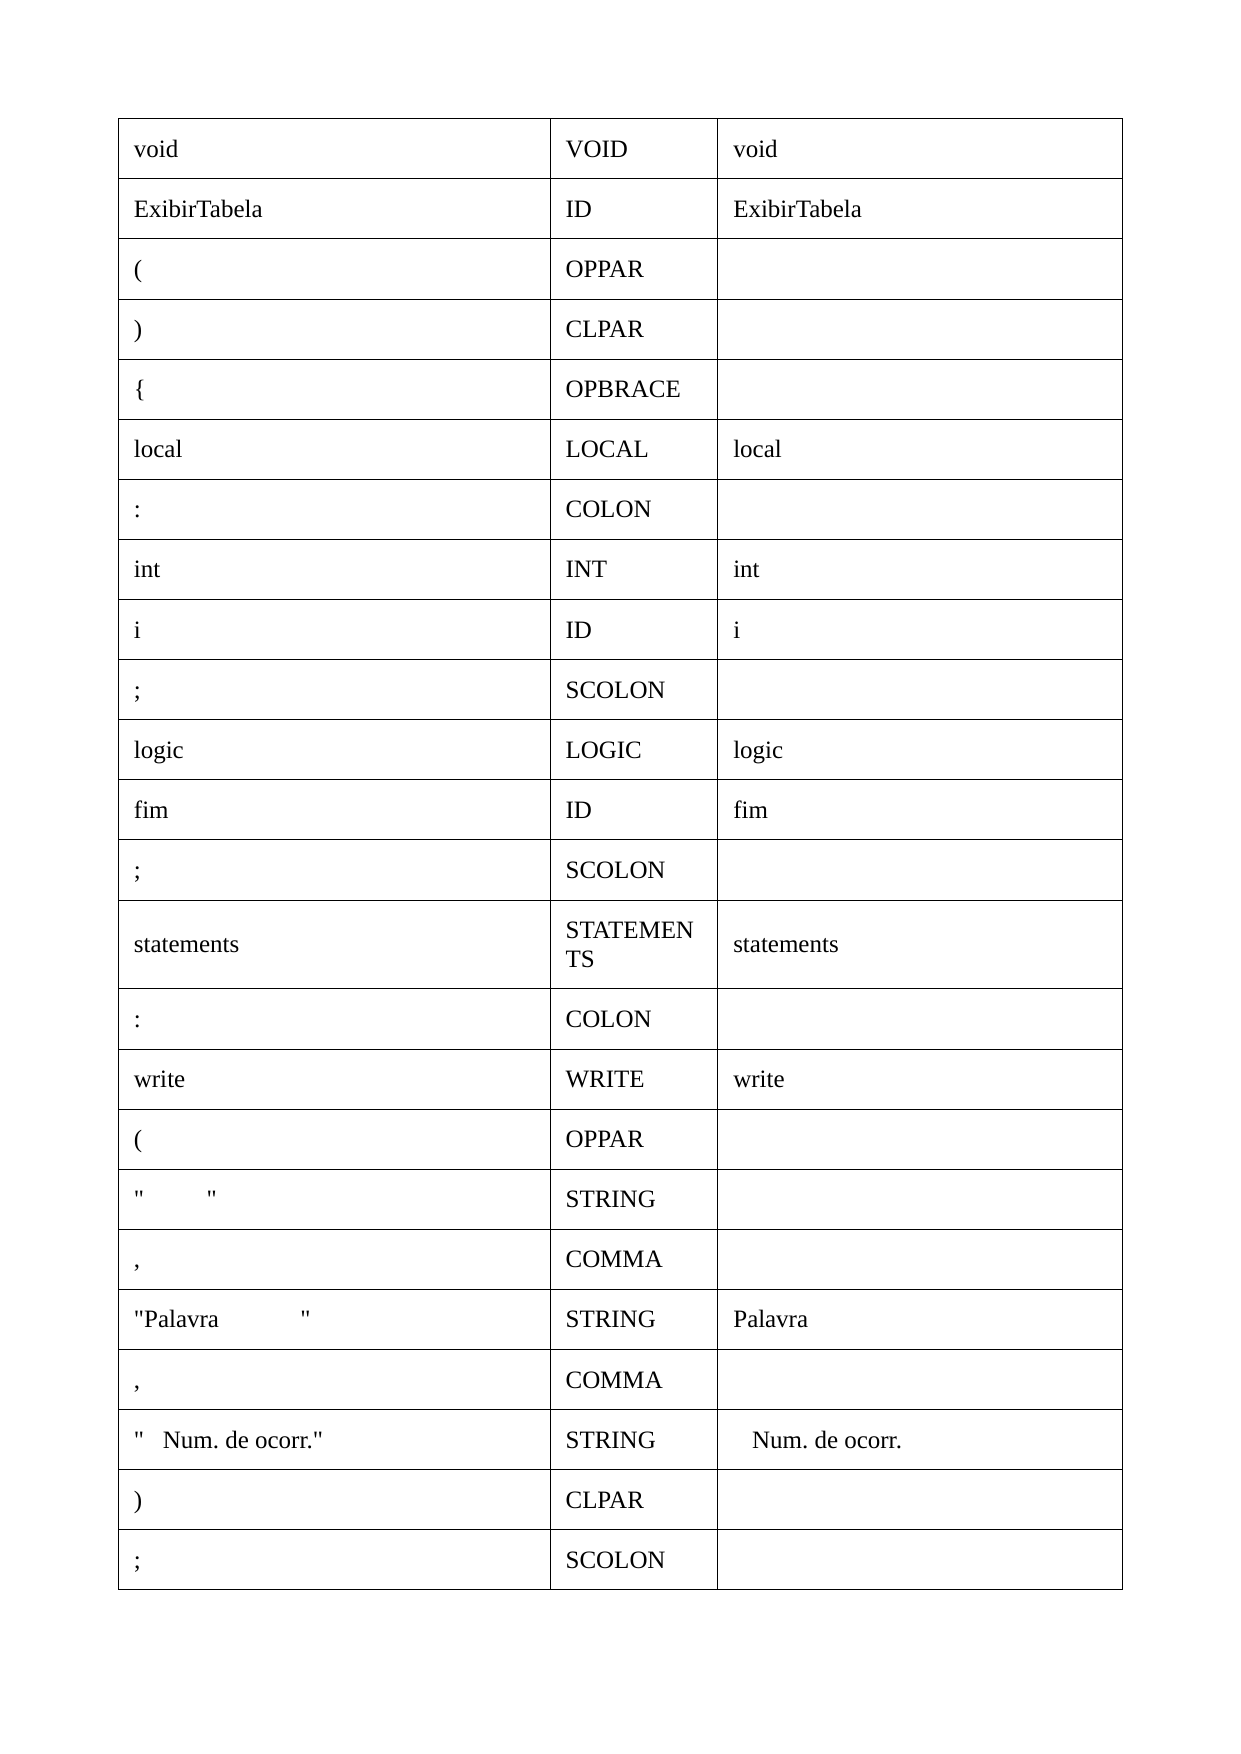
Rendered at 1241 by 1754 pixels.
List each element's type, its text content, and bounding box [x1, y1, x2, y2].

table_cell ) [119, 1470, 550, 1529]
table_cell COMMA [551, 1350, 717, 1409]
table_cell [718, 480, 1122, 539]
table_cell i [718, 600, 1122, 659]
table_cell ) [119, 300, 550, 358]
table_cell " Num. de ocorr." [119, 1410, 550, 1469]
table_cell OPPAR [551, 239, 717, 298]
table_cell logic [718, 720, 1122, 779]
table_cell ( [119, 239, 550, 298]
table_cell , [119, 1230, 550, 1289]
table_cell Num. de ocorr. [718, 1410, 1122, 1469]
table_cell [718, 1350, 1122, 1409]
table_cell OPPAR [551, 1110, 717, 1169]
table_cell ID [551, 179, 717, 238]
table_cell SCOLON [551, 660, 717, 719]
table_cell ExibirTabela [718, 179, 1122, 238]
table_cell ID [551, 780, 717, 839]
table_cell SCOLON [551, 840, 717, 899]
table_cell [718, 660, 1122, 719]
table_cell STATEMENTS [551, 901, 717, 988]
table_cell COMMA [551, 1230, 717, 1289]
table_cell [718, 989, 1122, 1048]
table_cell : [119, 480, 550, 539]
table_cell [718, 840, 1122, 899]
table_cell ID [551, 600, 717, 659]
table_cell "Palavra " [119, 1290, 550, 1349]
table_cell int [718, 540, 1122, 599]
table_cell { [119, 360, 550, 419]
table_cell ; [119, 1530, 550, 1589]
table_cell CLPAR [551, 300, 717, 358]
table_cell [718, 1530, 1122, 1589]
table_cell i [119, 600, 550, 659]
table_cell [718, 1110, 1122, 1169]
table_cell [718, 239, 1122, 298]
table_cell LOGIC [551, 720, 717, 779]
table_cell ( [119, 1110, 550, 1169]
table_cell SCOLON [551, 1530, 717, 1589]
table_cell STRING [551, 1170, 717, 1229]
table_cell int [119, 540, 550, 599]
table_cell COLON [551, 989, 717, 1048]
table_cell INT [551, 540, 717, 599]
table_cell WRITE [551, 1050, 717, 1108]
table_cell , [119, 1350, 550, 1409]
table_cell ExibirTabela [119, 179, 550, 238]
table_cell void [718, 119, 1122, 178]
table_cell local [119, 420, 550, 479]
table_cell [718, 1230, 1122, 1289]
table_cell ; [119, 840, 550, 899]
table_cell fim [718, 780, 1122, 839]
table_cell : [119, 989, 550, 1048]
table_cell ; [119, 660, 550, 719]
table_cell VOID [551, 119, 717, 178]
table_cell [718, 1470, 1122, 1529]
table_cell " " [119, 1170, 550, 1229]
table_cell void [119, 119, 550, 178]
table_cell STRING [551, 1410, 717, 1469]
table_cell local [718, 420, 1122, 479]
table_cell LOCAL [551, 420, 717, 479]
table_cell [718, 300, 1122, 358]
table_cell [718, 360, 1122, 419]
table_cell fim [119, 780, 550, 839]
table_cell write [718, 1050, 1122, 1108]
table_cell write [119, 1050, 550, 1108]
table_cell statements [119, 901, 550, 988]
table_cell logic [119, 720, 550, 779]
table_cell statements [718, 901, 1122, 988]
table_cell COLON [551, 480, 717, 539]
table_cell STRING [551, 1290, 717, 1349]
table_cell Palavra [718, 1290, 1122, 1349]
table_cell CLPAR [551, 1470, 717, 1529]
table_cell [718, 1170, 1122, 1229]
table_cell OPBRACE [551, 360, 717, 419]
